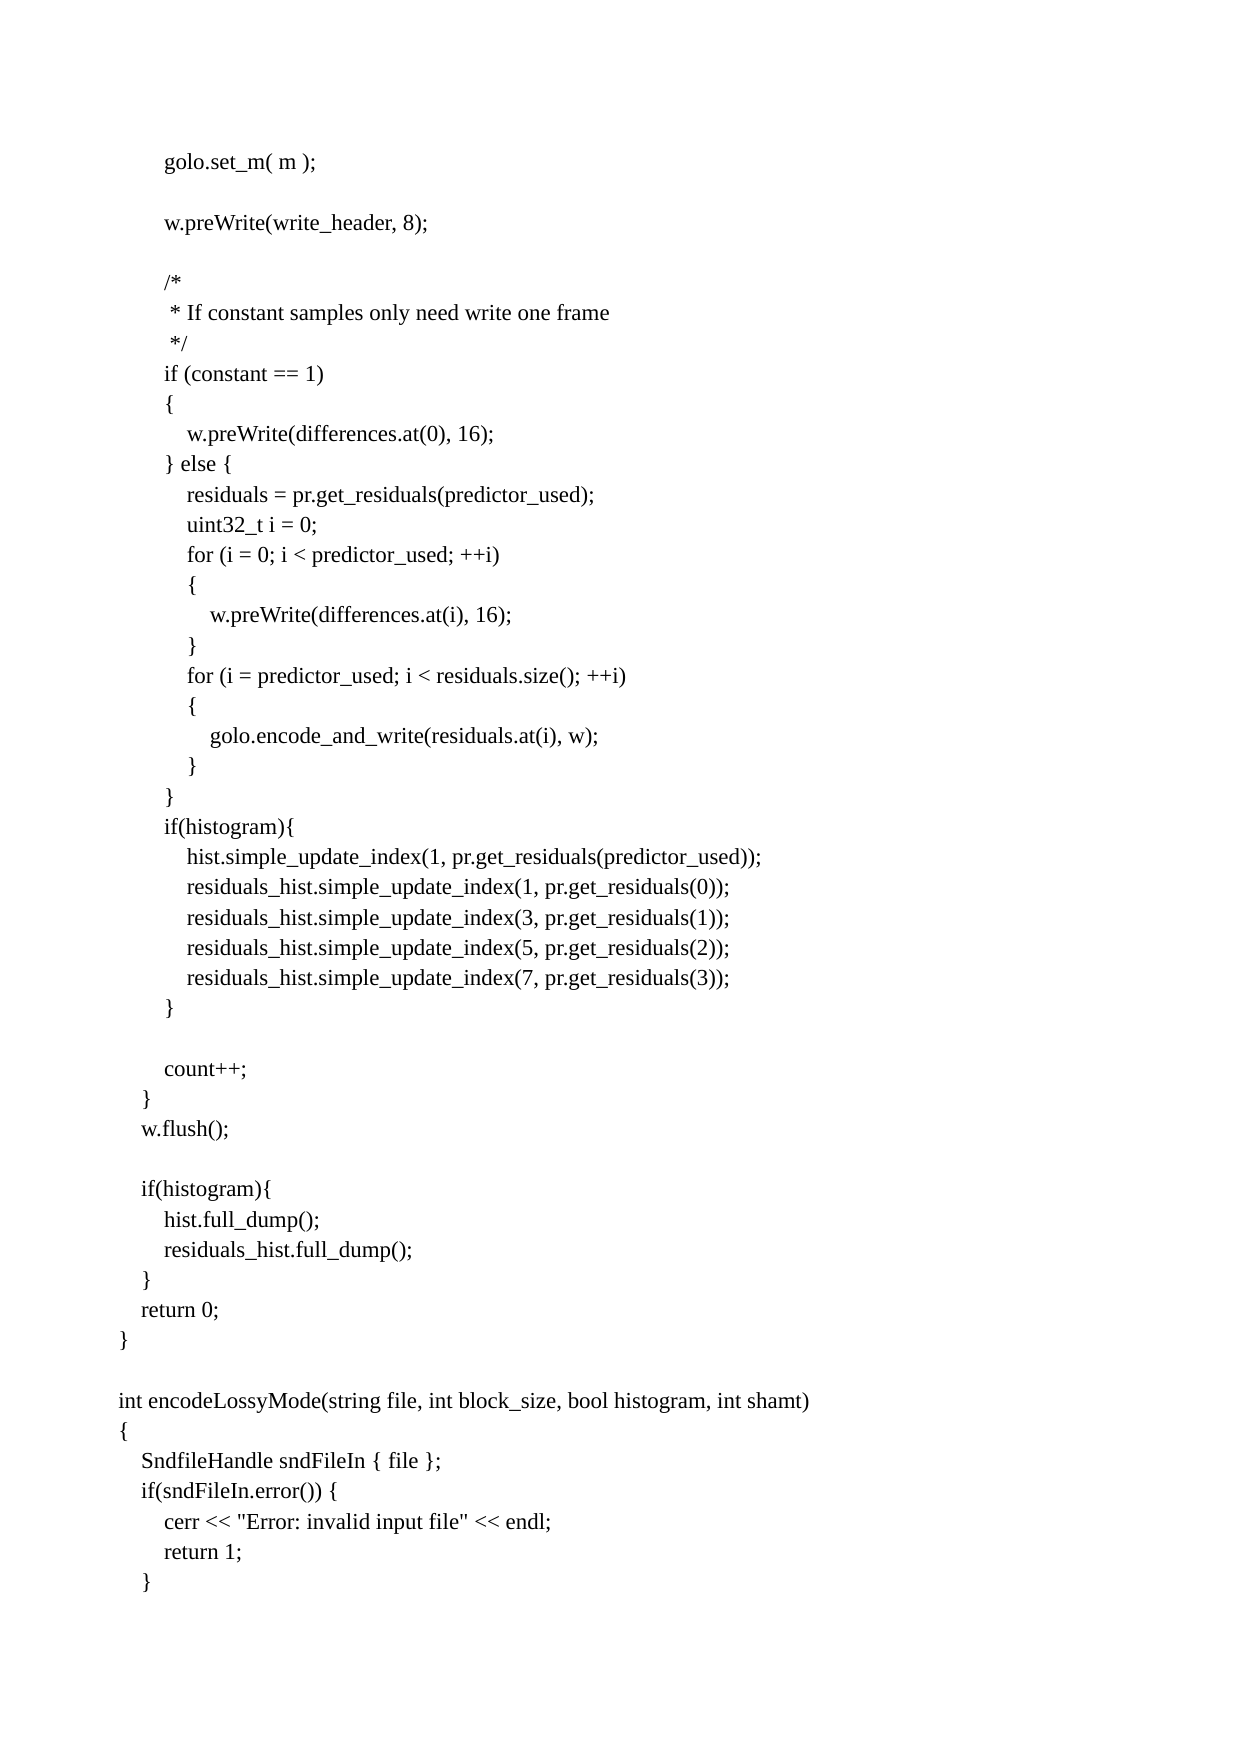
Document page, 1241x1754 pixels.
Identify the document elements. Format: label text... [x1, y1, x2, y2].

text } [118, 783, 1122, 809]
text if(sndFileIn.error()) { [118, 1477, 1122, 1504]
text if (constant == 1) [118, 360, 1122, 386]
text if(histogram){ [118, 813, 1122, 839]
text residuals_hist.simple_update_index(1, pr.get_residuals(0)); [118, 873, 1122, 900]
text w.preWrite(write_header, 8); [118, 209, 1122, 235]
text count++; [118, 1054, 1122, 1081]
text residuals_hist.simple_update_index(3, pr.get_residuals(1)); [118, 903, 1122, 930]
text w.preWrite(differences.at(0), 16); [118, 420, 1122, 447]
text return 0; [118, 1296, 1122, 1323]
text residuals_hist.simple_update_index(7, pr.get_residuals(3)); [118, 964, 1122, 990]
text residuals_hist.simple_update_index(5, pr.get_residuals(2)); [118, 934, 1122, 960]
text } [118, 1568, 1122, 1594]
text { [118, 692, 1122, 718]
text * If constant samples only need write one frame [118, 299, 1122, 326]
text uint32_t i = 0; [118, 511, 1122, 537]
text SndfileHandle sndFileIn { file }; [118, 1447, 1122, 1474]
text golo.encode_and_write(residuals.at(i), w); [118, 722, 1122, 749]
text for (i = 0; i < predictor_used; ++i) [118, 541, 1122, 567]
text int encodeLossyMode(string file, int block_size, bool histogram, int shamt) [118, 1387, 1122, 1413]
text return 1; [118, 1538, 1122, 1564]
text } [118, 1085, 1122, 1111]
text hist.full_dump(); [118, 1206, 1122, 1232]
text } [118, 632, 1122, 658]
text residuals = pr.get_residuals(predictor_used); [118, 481, 1122, 507]
text /* [118, 269, 1122, 296]
text if(histogram){ [118, 1175, 1122, 1202]
text w.preWrite(differences.at(i), 16); [118, 601, 1122, 628]
text } else { [118, 450, 1122, 477]
text residuals_hist.full_dump(); [118, 1236, 1122, 1262]
text { [118, 571, 1122, 598]
text } [118, 1266, 1122, 1292]
text for (i = predictor_used; i < residuals.size(); ++i) [118, 662, 1122, 688]
text cerr << "Error: invalid input file" << endl; [118, 1508, 1122, 1534]
text w.flush(); [118, 1115, 1122, 1141]
text { [118, 1417, 1122, 1443]
text } [118, 994, 1122, 1021]
text hist.simple_update_index(1, pr.get_residuals(predictor_used)); [118, 843, 1122, 869]
text golo.set_m( m ); [118, 148, 1122, 175]
text } [118, 1326, 1122, 1353]
text { [118, 390, 1122, 416]
text } [118, 752, 1122, 779]
text */ [118, 329, 1122, 356]
